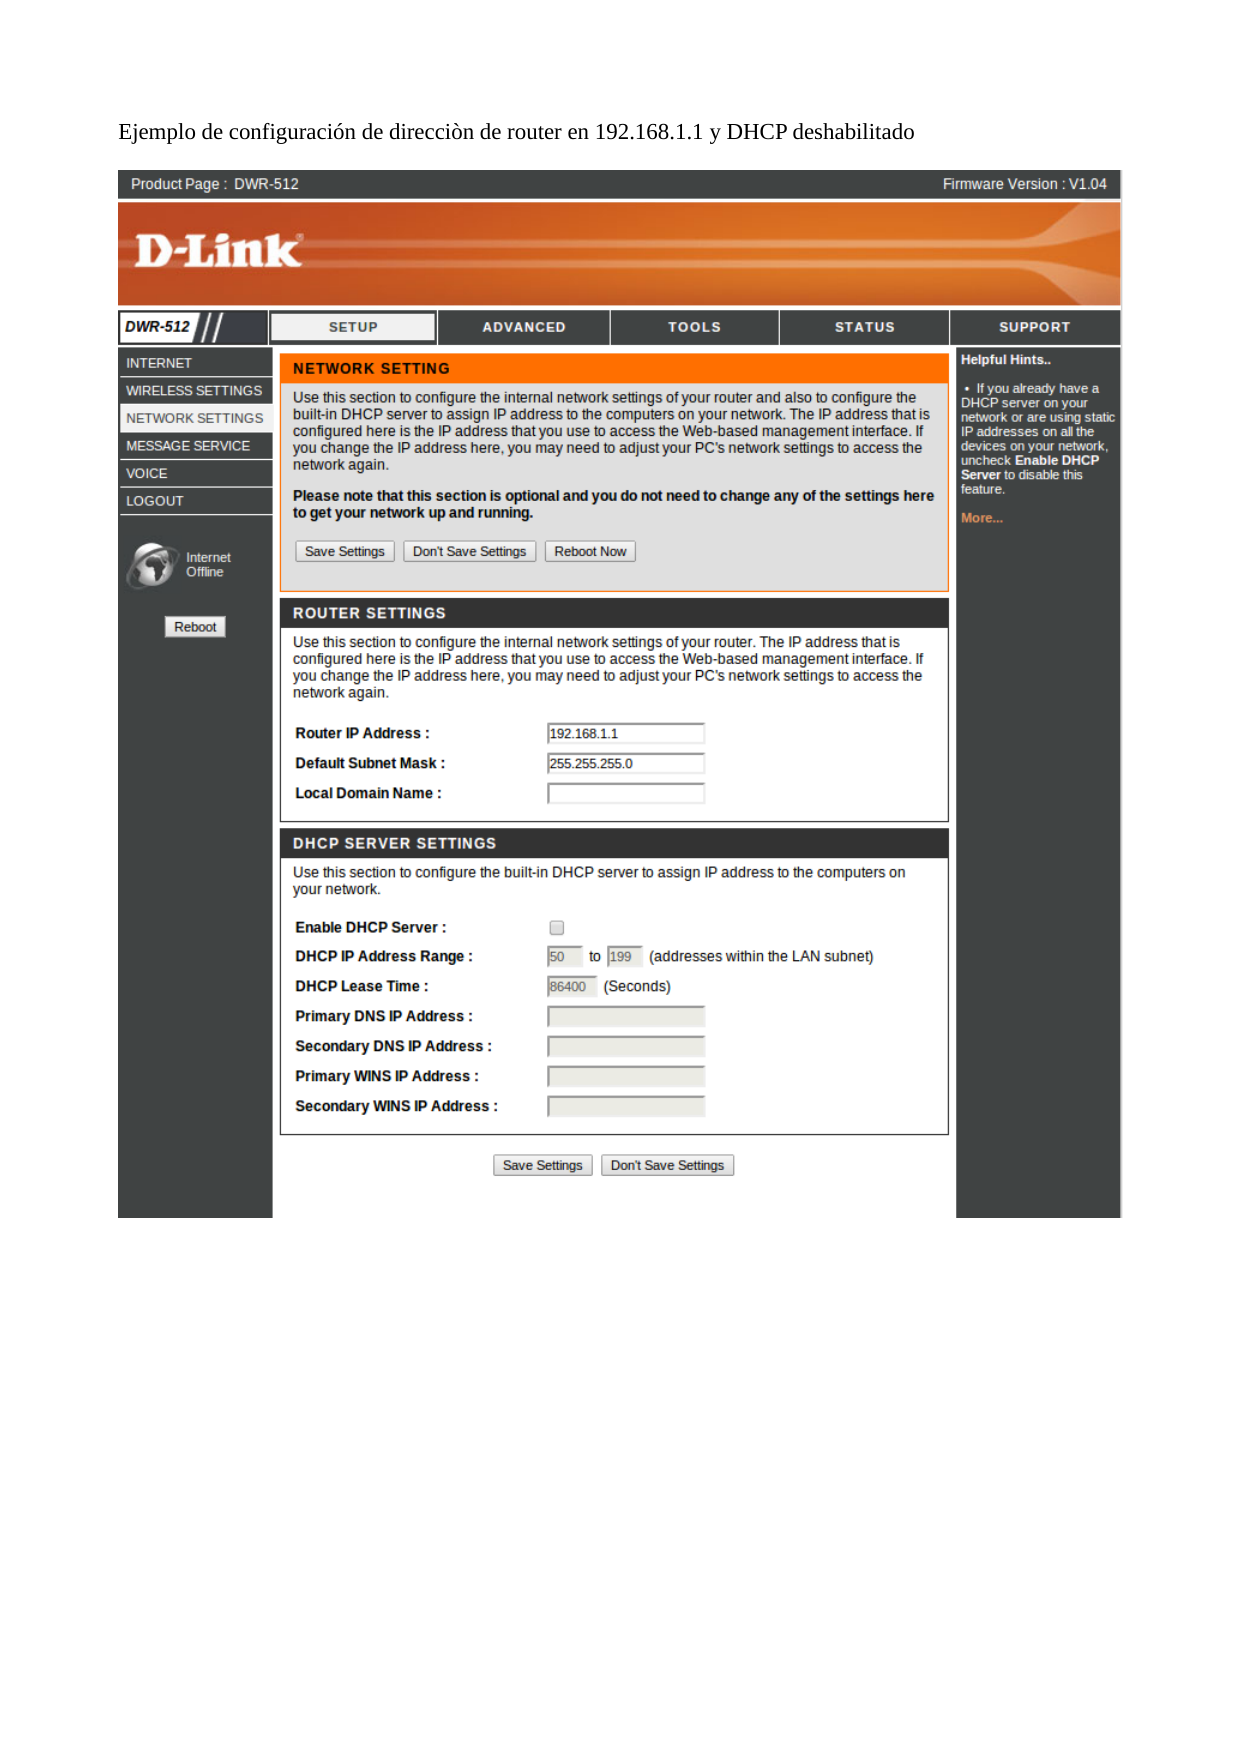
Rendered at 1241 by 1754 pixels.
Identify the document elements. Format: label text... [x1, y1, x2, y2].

text Ejemplo de configuración de direcciòn de router en 192.168.1.1 y DHCP deshabilitado [118, 118, 1122, 144]
picture [118, 170, 1123, 1218]
